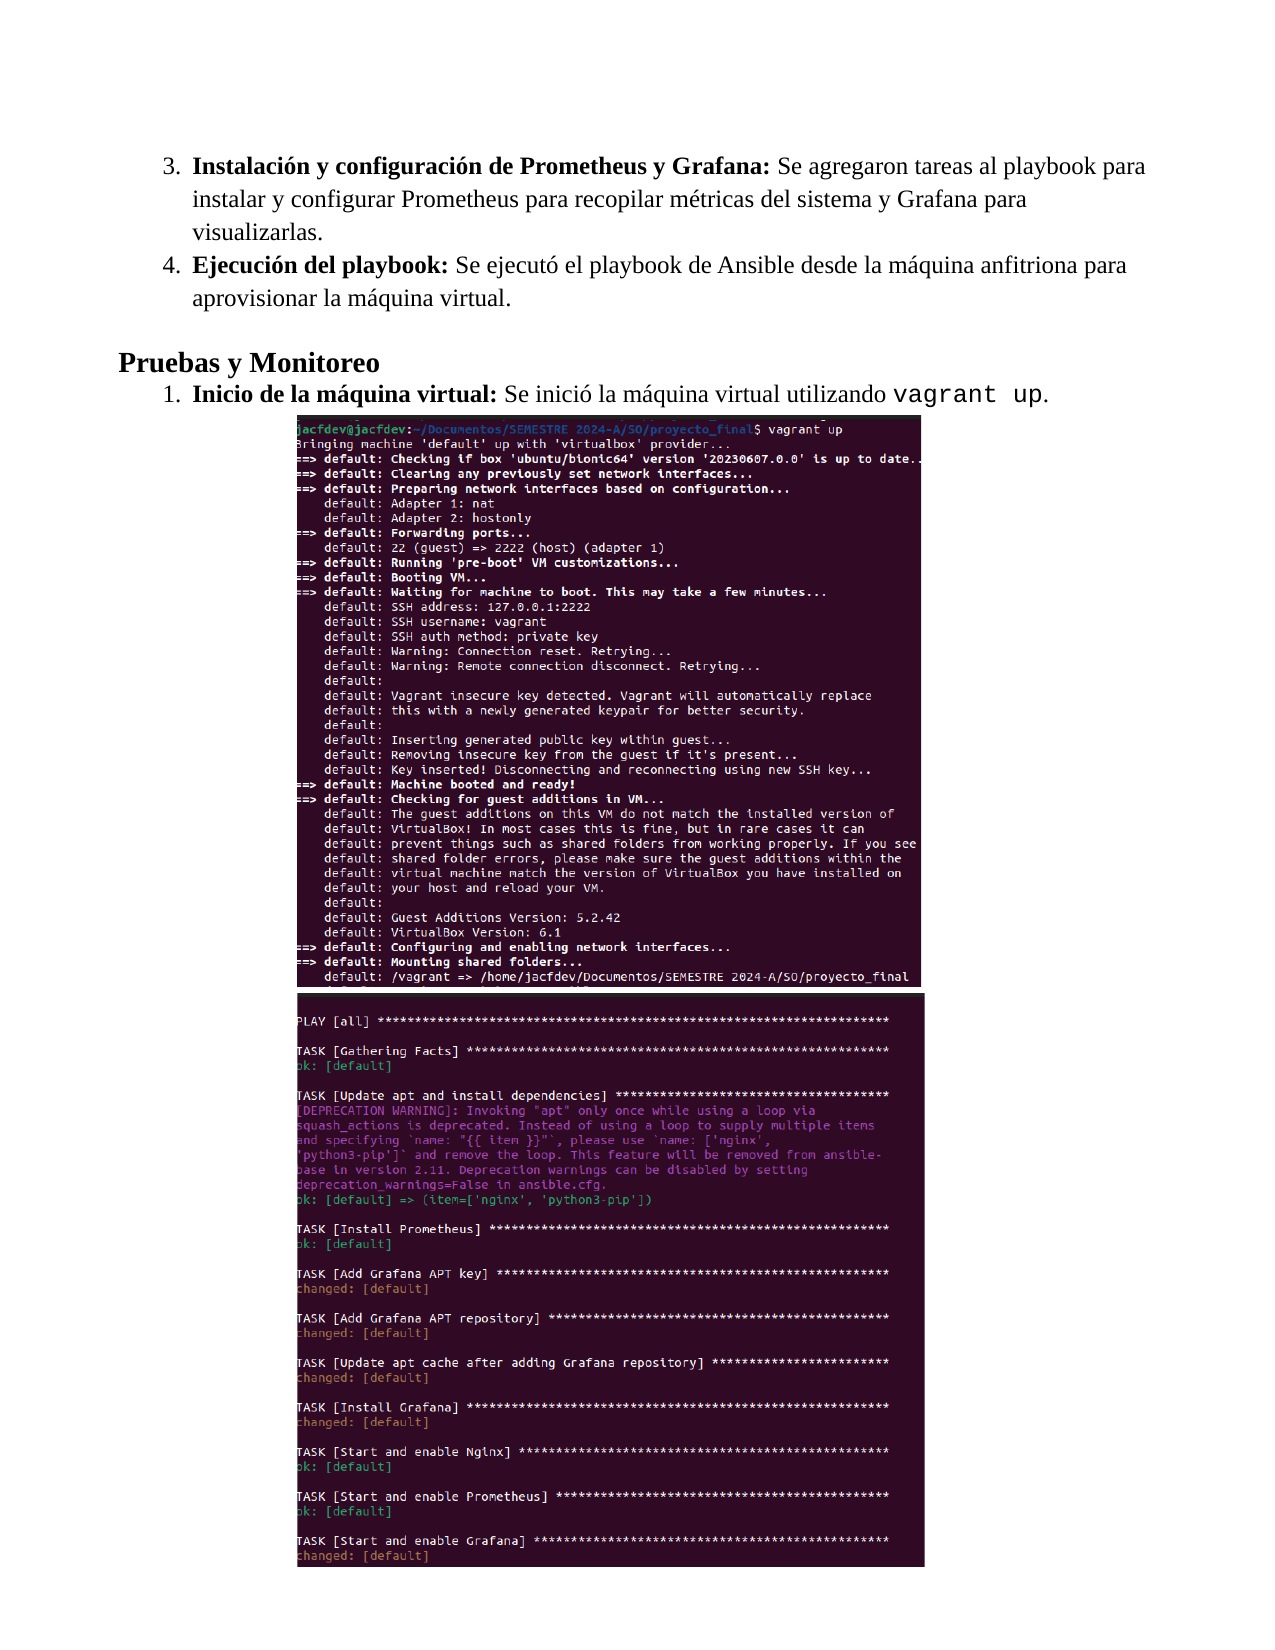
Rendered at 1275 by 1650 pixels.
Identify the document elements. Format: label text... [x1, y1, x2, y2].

subtitle Pruebas y Monitoreo [118, 345, 1157, 379]
picture [297, 993, 925, 1567]
list Instalación y configuración de Prometheus y Grafana: Se agregaron tareas al playbook para instalar y configurar Prometheus para recopilar métricas del sistema y Grafana para visualizarlas. [162, 151, 1157, 246]
list Inicio de la máquina virtual: Se inició la máquina virtual utilizando vagrant up. [162, 379, 1157, 410]
list Ejecución del playbook: Se ejecutó el playbook de Ansible desde la máquina anfitriona para aprovisionar la máquina virtual. [162, 250, 1157, 312]
picture [297, 415, 922, 987]
